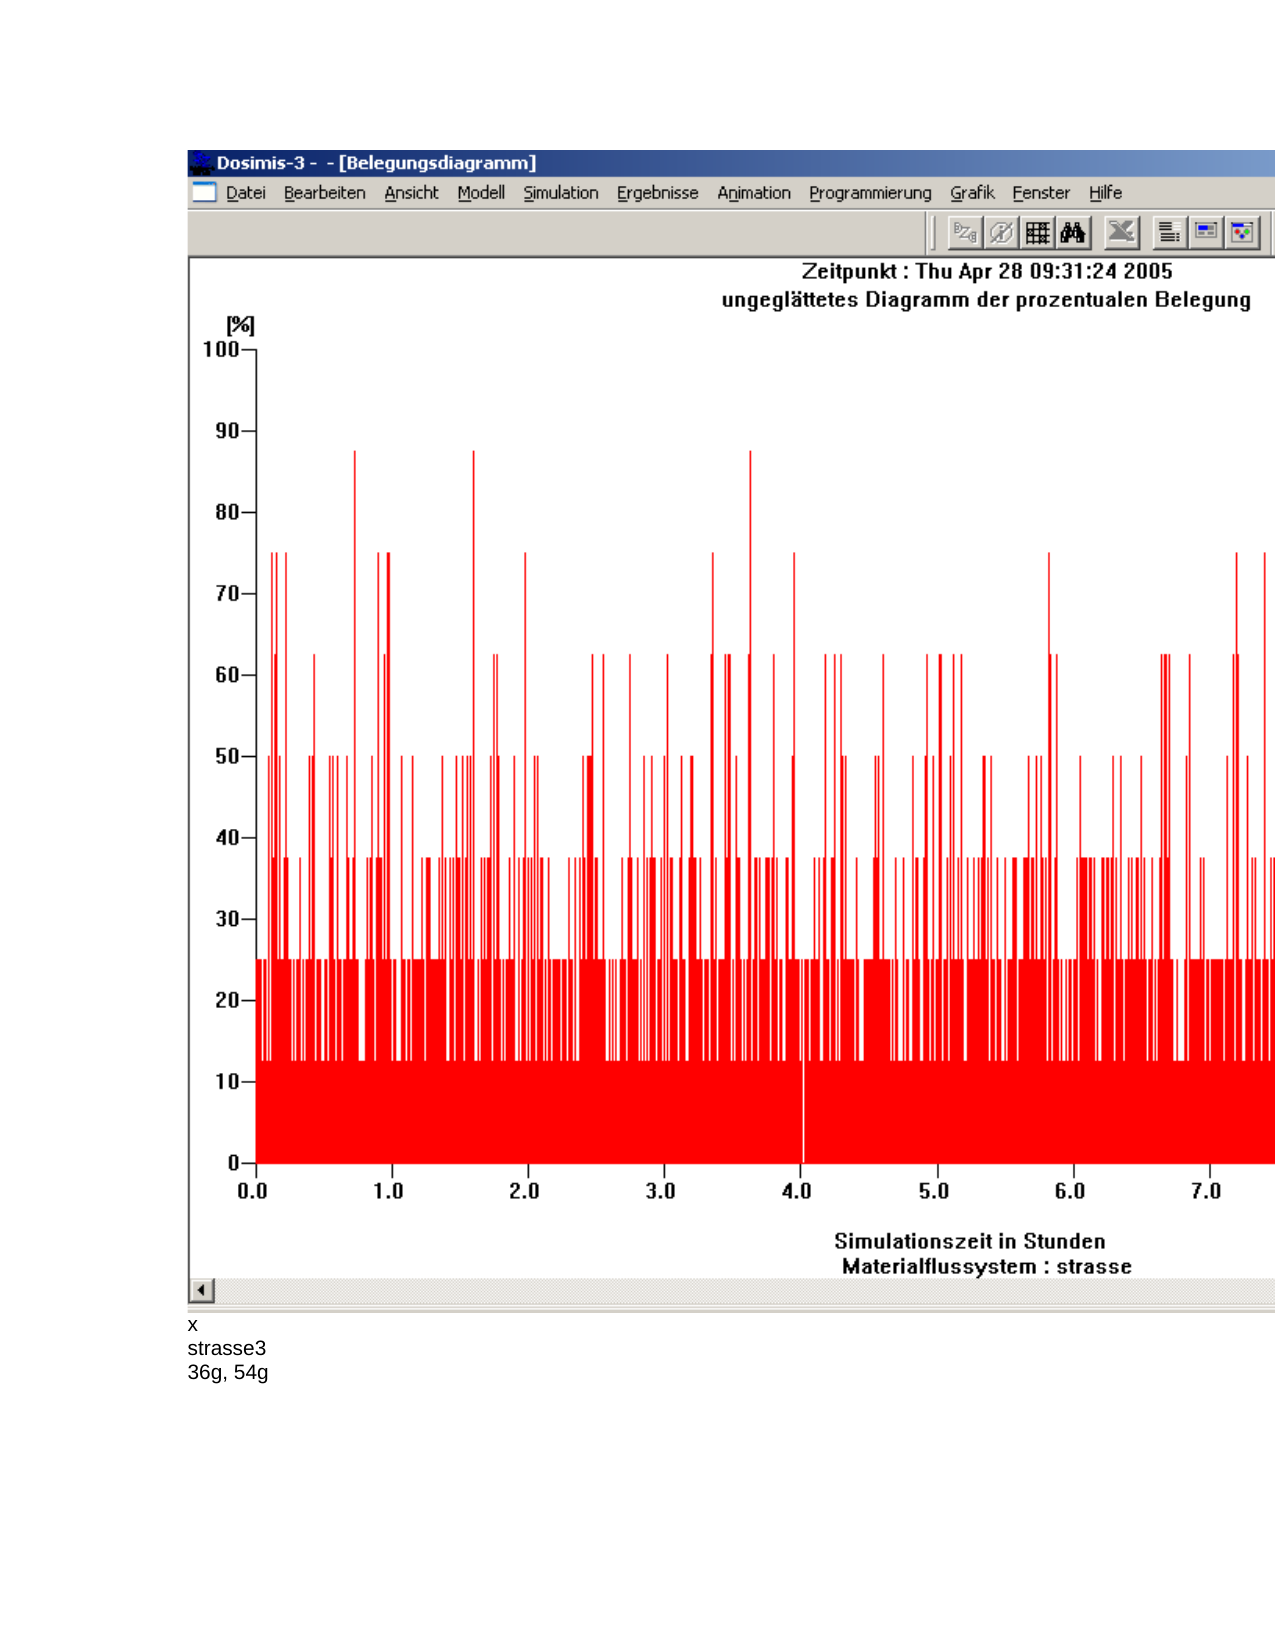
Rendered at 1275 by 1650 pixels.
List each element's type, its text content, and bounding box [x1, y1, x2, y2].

text strasse3 [187, 1336, 1087, 1360]
text x [187, 1313, 1087, 1336]
text 36g, 54g [187, 1360, 1087, 1384]
